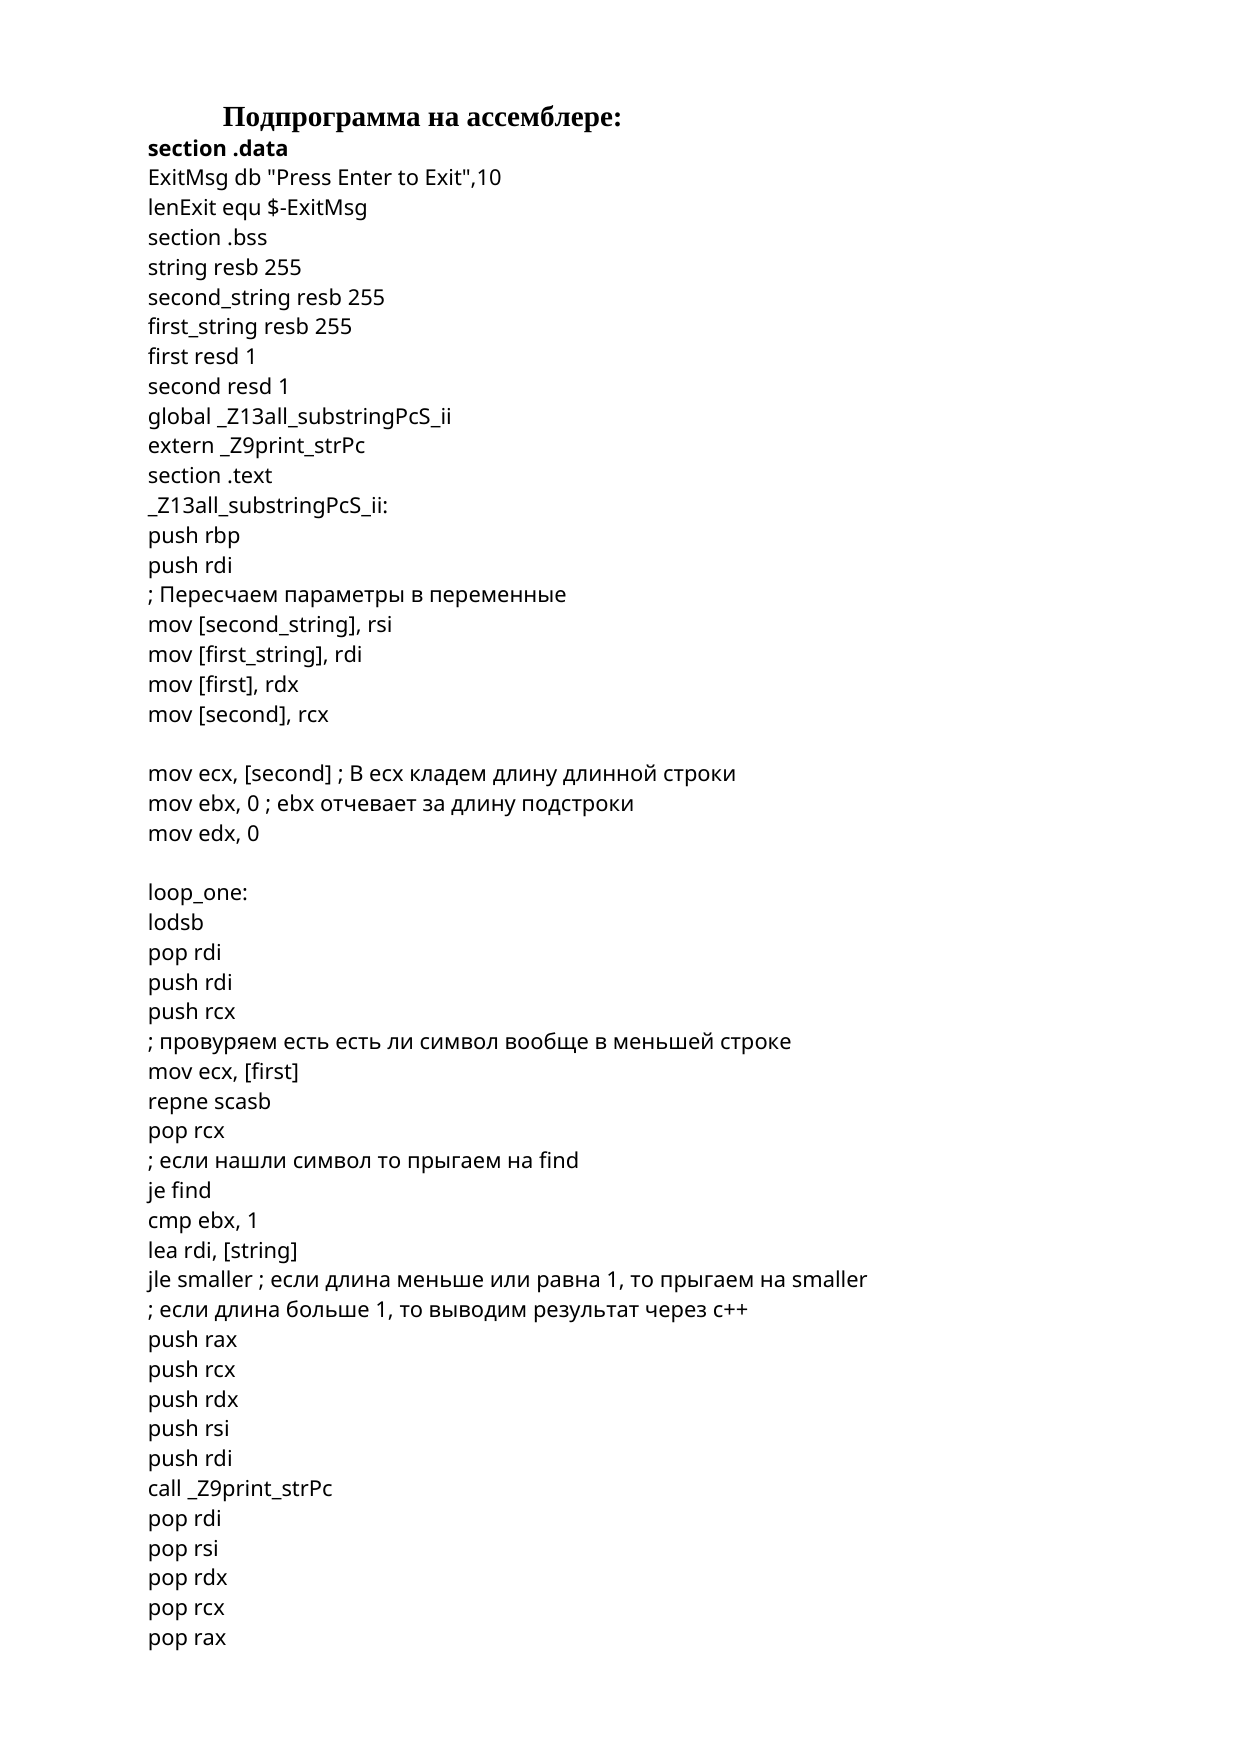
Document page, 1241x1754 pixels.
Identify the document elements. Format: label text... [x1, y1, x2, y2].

text push rbp [148, 520, 1181, 550]
text pop rsi [148, 1533, 1181, 1562]
text push rax [148, 1324, 1181, 1354]
text ; Пересчаем параметры в переменные [148, 579, 1181, 609]
text extern _Z9print_strPc [148, 431, 1181, 460]
text second resd 1 [148, 371, 1181, 401]
text pop rax [148, 1622, 1181, 1652]
text mov ecx, [second] ; В ecx кладем длину длинной строки [148, 758, 1181, 788]
text lodsb [148, 907, 1181, 937]
text first resd 1 [148, 341, 1181, 371]
text ; провуряем есть есть ли символ вообще в меньшей строке [148, 1026, 1181, 1056]
text je find [148, 1175, 1181, 1205]
text _Z13all_substringPcS_ii: [148, 490, 1181, 520]
text call _Z9print_strPc [148, 1473, 1181, 1503]
text mov [first], rdx [148, 669, 1181, 699]
text ; если нашли символ то прыгаем на find [148, 1145, 1181, 1175]
text loop_one: [148, 877, 1181, 907]
text mov [first_string], rdi [148, 639, 1181, 669]
text section .text [148, 460, 1181, 490]
text Подпрограмма на ассемблере: [148, 99, 1181, 133]
text mov [second], rcx [148, 699, 1181, 728]
text pop rdi [148, 937, 1181, 967]
text jle smaller ; если длина меньше или равна 1, то прыгаем на smaller [148, 1264, 1181, 1294]
text string resb 255 [148, 252, 1181, 282]
text lea rdi, [string] [148, 1235, 1181, 1264]
text mov edx, 0 [148, 818, 1181, 847]
text second_string resb 255 [148, 282, 1181, 311]
text push rdi [148, 550, 1181, 579]
text pop rdi [148, 1503, 1181, 1533]
text mov [second_string], rsi [148, 609, 1181, 639]
text push rcx [148, 1354, 1181, 1384]
text pop rcx [148, 1116, 1181, 1145]
text section .bss [148, 222, 1181, 252]
text repne scasb [148, 1086, 1181, 1116]
text push rsi [148, 1413, 1181, 1443]
text mov ecx, [first] [148, 1056, 1181, 1086]
text push rdx [148, 1384, 1181, 1413]
text section .data [148, 133, 1181, 162]
text push rdi [148, 967, 1181, 996]
text lenExit equ $-ExitMsg [148, 192, 1181, 222]
text push rcx [148, 996, 1181, 1026]
text mov ebx, 0 ; ebx отчевает за длину подстроки [148, 788, 1181, 818]
text first_string resb 255 [148, 311, 1181, 341]
text global _Z13all_substringPcS_ii [148, 401, 1181, 431]
text ExitMsg db "Press Enter to Exit",10 [148, 162, 1181, 192]
text pop rdx [148, 1562, 1181, 1592]
text push rdi [148, 1443, 1181, 1473]
text ; если длина больше 1, то выводим результат через c++ [148, 1294, 1181, 1324]
text cmp ebx, 1 [148, 1205, 1181, 1235]
text pop rcx [148, 1592, 1181, 1622]
